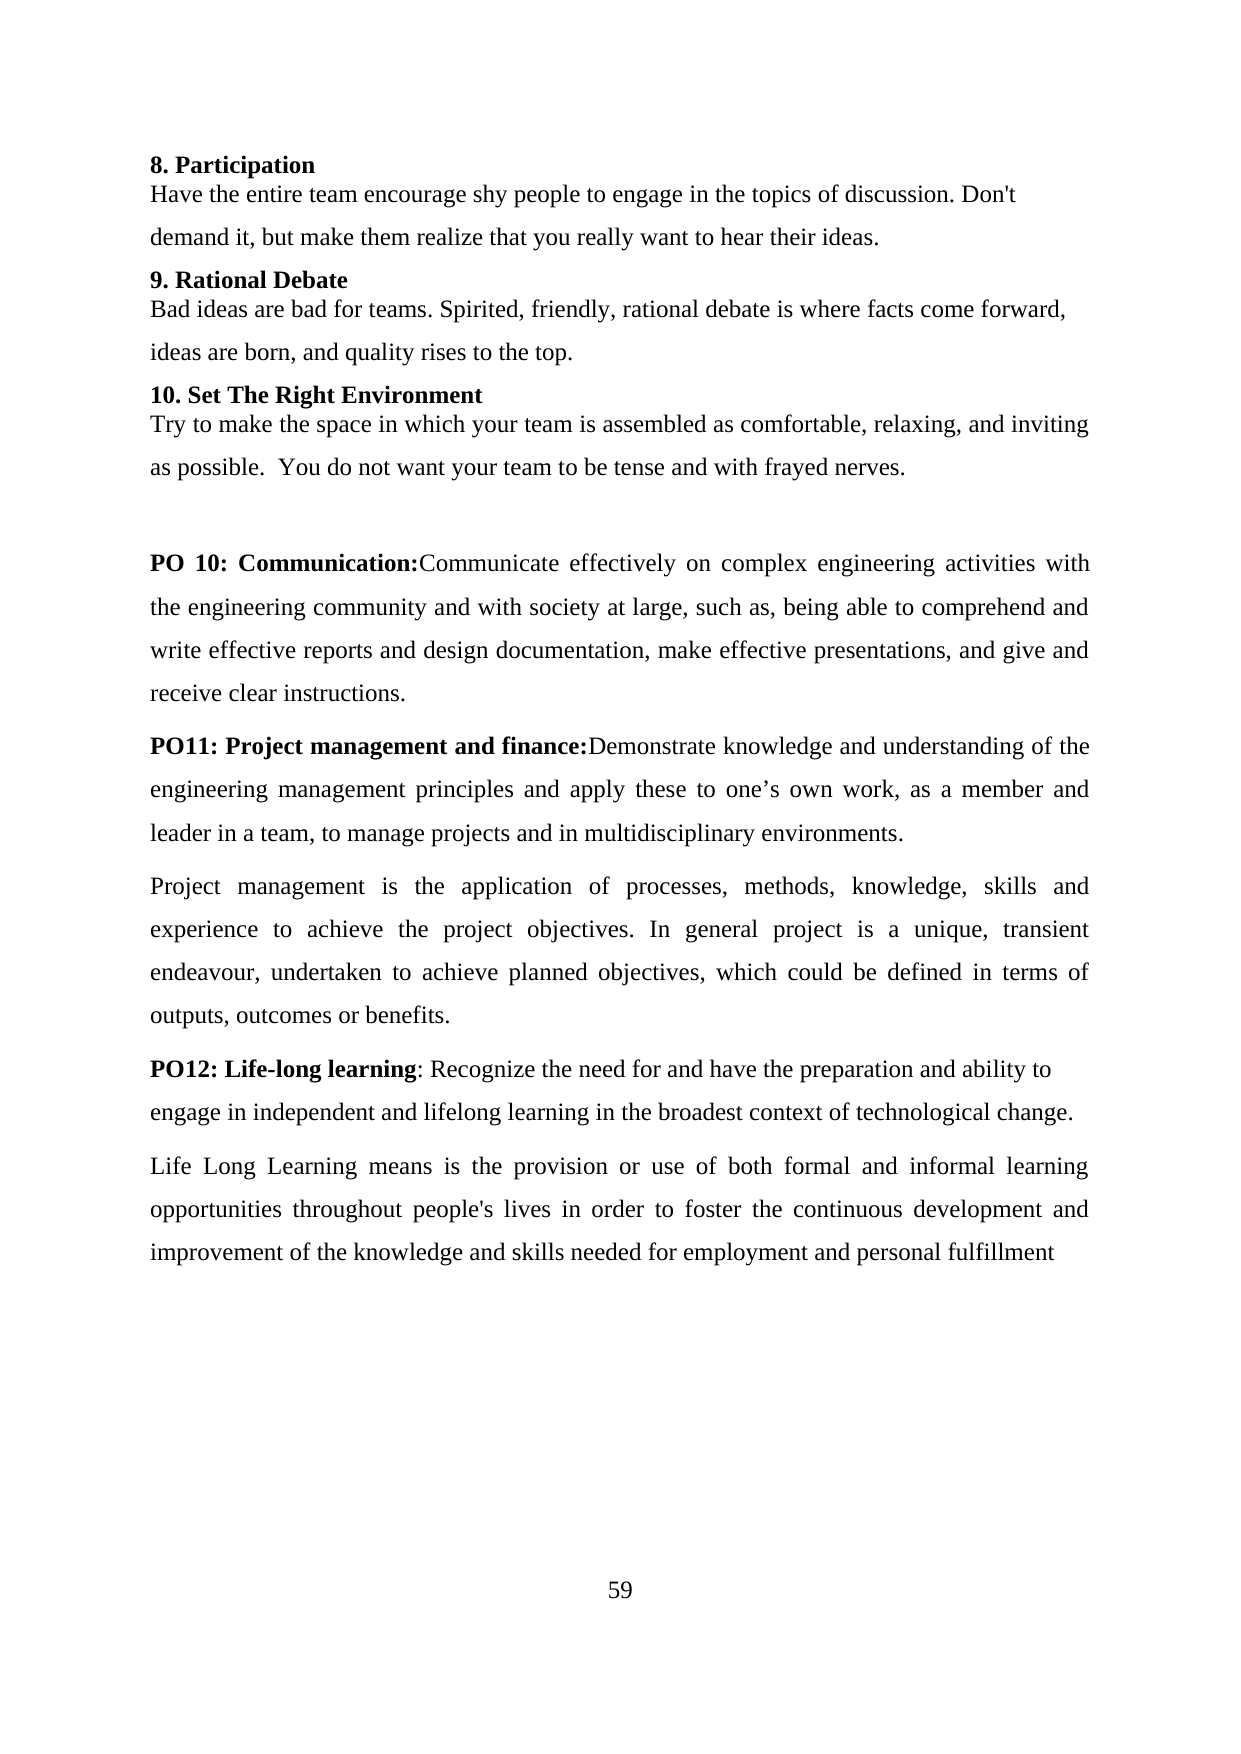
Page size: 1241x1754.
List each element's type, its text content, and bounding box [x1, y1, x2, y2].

text Life Long Learning means is the provision or use of both formal and informal learning opportunities throughout people's lives in order to foster the continuous development and improvement of the knowledge and skills needed for employment and personal fulfillment [150, 1151, 1090, 1266]
text Project management is the application of processes, methods, knowledge, skills and experience to achieve the project objectives. In general project is a unique, transient endeavour, undertaken to achieve planned objectives, which could be defined in terms of outputs, outcomes or benefits. [150, 871, 1090, 1029]
text 8. Participation [150, 150, 1090, 179]
text Have the entire team encourage shy people to engage in the topics of discussion. Don't demand it, but make them realize that you really want to hear their ideas. [150, 179, 1090, 251]
text PO 10: Communication:Communicate effectively on complex engineering activities with the engineering community and with society at large, such as, being able to comprehend and write effective reports and design documentation, make effective presentations, and give and receive clear instructions. [150, 548, 1090, 707]
text 10. Set The Right Environment [150, 380, 1090, 409]
text PO12: Life-long learning: Recognize the need for and have the preparation and ability to engage in independent and lifelong learning in the broadest context of technological change. [150, 1054, 1090, 1126]
text 9. Rational Debate [150, 265, 1090, 294]
text PO11: Project management and finance:Demonstrate knowledge and understanding of the engineering management principles and apply these to one’s own work, as a member and leader in a team, to manage projects and in multidisciplinary environments. [150, 731, 1090, 846]
text Try to make the space in which your team is assembled as comfortable, relaxing, and inviting as possible. You do not want your team to be tense and with frayed nerves. [150, 409, 1090, 481]
text Bad ideas are bad for teams. Spirited, friendly, rational debate is where facts come forward, ideas are born, and quality rises to the top. [150, 294, 1090, 366]
